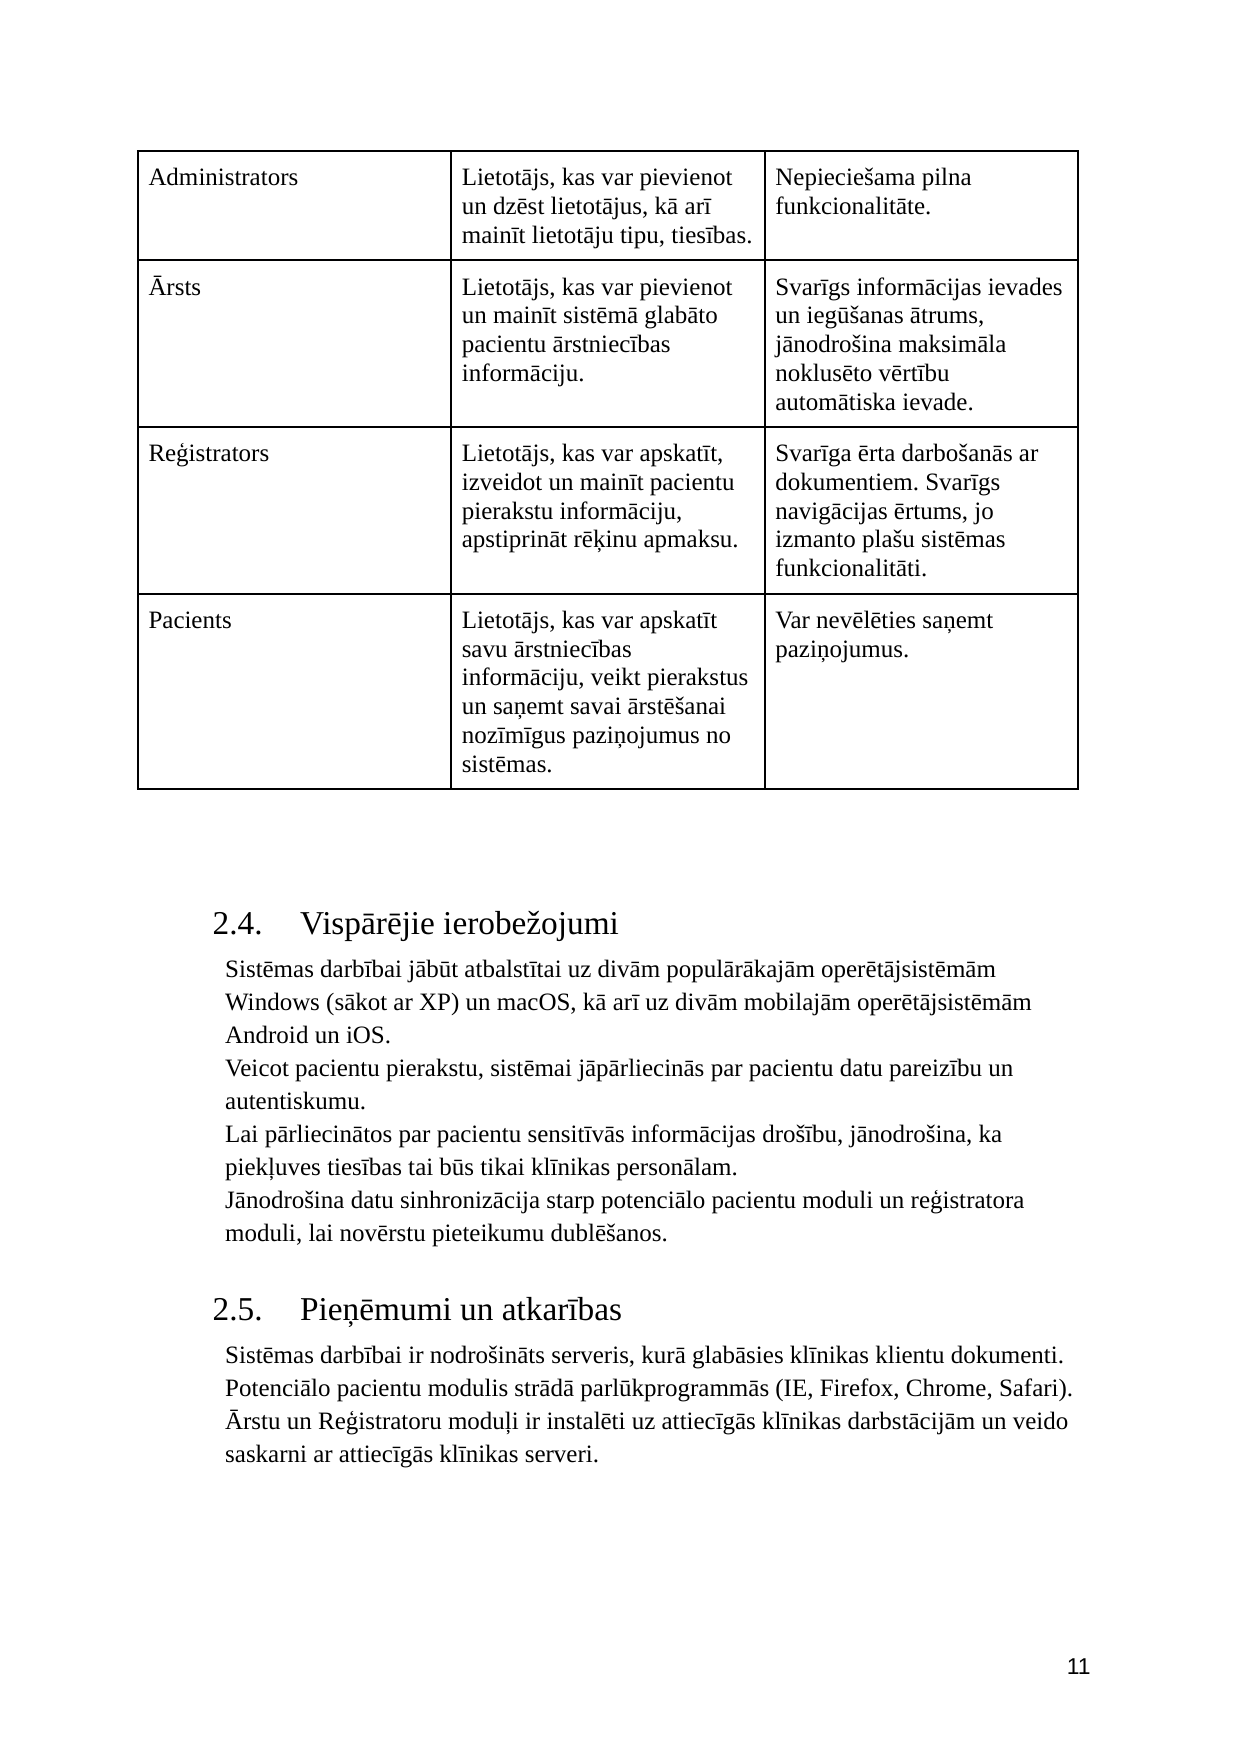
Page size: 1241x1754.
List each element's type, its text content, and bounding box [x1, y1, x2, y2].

table_cell Nepieciešama pilna funkcionalitāte. [766, 152, 1077, 259]
table_cell Lietotājs, kas var apskatīt savu ārstniecības informāciju, veikt pierakstus un saņemt savai ārstēšanai nozīmīgus paziņojumus no sistēmas. [452, 595, 764, 788]
text Jānodrošina datu sinhronizācija starp potenciālo pacientu moduli un reģistratora moduli, lai novērstu pieteikumu dublēšanos. [225, 1185, 1090, 1247]
table_cell Ārsts [139, 261, 450, 426]
text Veicot pacientu pierakstu, sistēmai jāpārliecinās par pacientu datu pareizību un autentiskumu. [225, 1053, 1090, 1115]
table_cell Pacients [139, 595, 450, 788]
table_cell Lietotājs, kas var apskatīt, izveidot un mainīt pacientu pierakstu informāciju, apstiprināt rēķinu apmaksu. [452, 428, 764, 592]
table_cell Svarīgs informācijas ievades un iegūšanas ātrums, jānodrošina maksimāla noklusēto vērtību automātiska ievade. [766, 261, 1077, 426]
subtitle Pieņēmumi un atkarības [262, 1289, 1090, 1327]
text Ārstu un Reģistratoru moduļi ir instalēti uz attiecīgās klīnikas darbstācijām un veido saskarni ar attiecīgās klīnikas serveri. [225, 1406, 1090, 1467]
text Sistēmas darbībai ir nodrošināts serveris, kurā glabāsies klīnikas klientu dokumenti. [225, 1340, 1090, 1368]
table_cell Administrators [139, 152, 450, 259]
table_cell Lietotājs, kas var pievienot un dzēst lietotājus, kā arī mainīt lietotāju tipu, tiesības. [452, 152, 764, 259]
text Potenciālo pacientu modulis strādā parlūkprogrammās (IE, Firefox, Chrome, Safari). [225, 1373, 1090, 1401]
text Lai pārliecinātos par pacientu sensitīvās informācijas drošību, jānodrošina, ka piekļuves tiesības tai būs tikai klīnikas personālam. [225, 1119, 1090, 1181]
table_cell Var nevēlēties saņemt paziņojumus. [766, 595, 1077, 788]
table_cell Lietotājs, kas var pievienot un mainīt sistēmā glabāto pacientu ārstniecības informāciju. [452, 261, 764, 426]
subtitle Vispārējie ierobežojumi [262, 903, 1090, 942]
table_cell Reģistrators [139, 428, 450, 592]
text Sistēmas darbībai jābūt atbalstītai uz divām populārākajām operētājsistēmām Windows (sākot ar XP) un macOS, kā arī uz divām mobilajām operētājsistēmām Android un iOS. [225, 954, 1090, 1049]
table_cell Svarīga ērta darbošanās ar dokumentiem. Svarīgs navigācijas ērtums, jo izmanto plašu sistēmas funkcionalitāti. [766, 428, 1077, 592]
